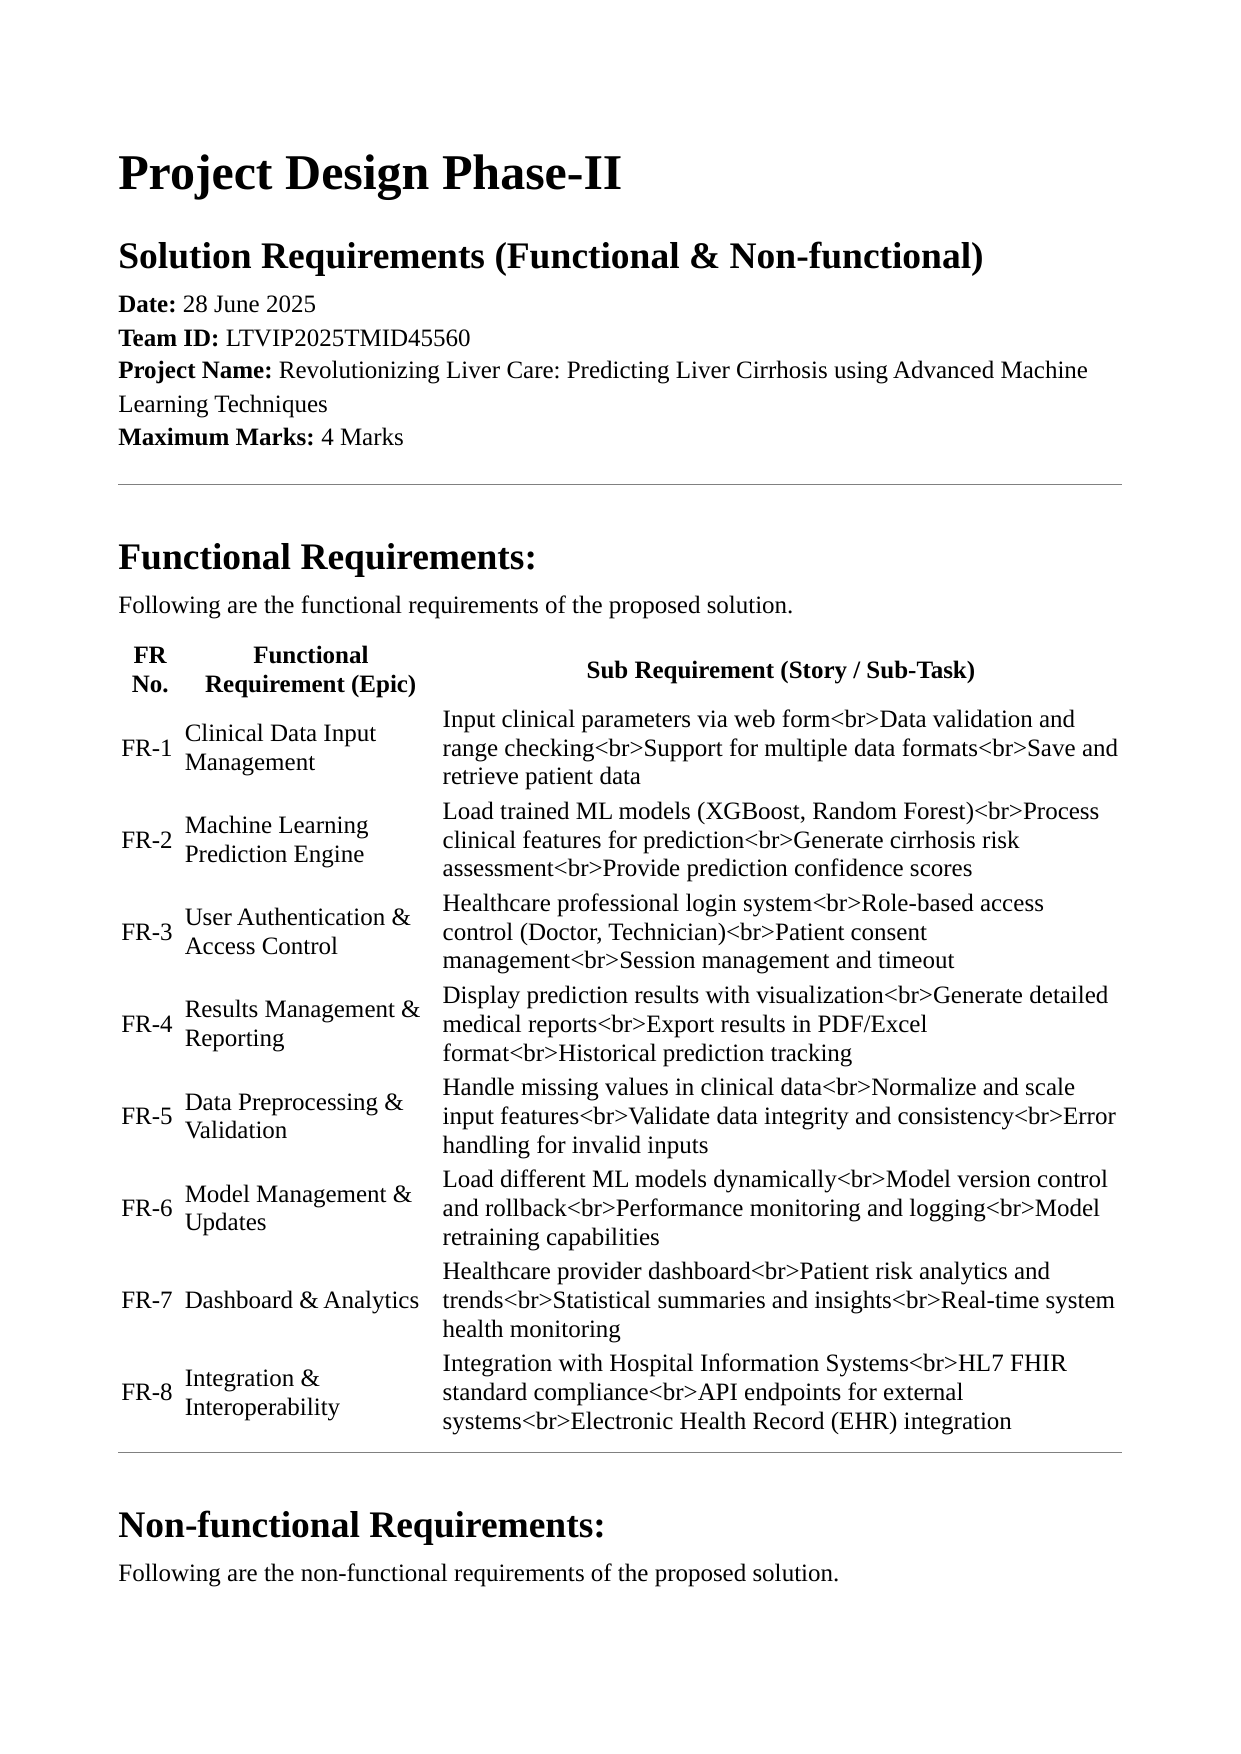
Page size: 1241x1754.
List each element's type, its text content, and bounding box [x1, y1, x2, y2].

table_cell Integration & Interoperability [182, 1346, 439, 1438]
table_cell Healthcare professional login system<br>Role-based access control (Doctor, Technician)<br>Patient consent management<br>Session management and timeout [440, 885, 1122, 977]
table_cell FR-2 [118, 793, 182, 885]
table_cell FR-6 [118, 1161, 182, 1253]
subtitle Solution Requirements (Functional & Non-functional) [118, 234, 1122, 277]
table_cell User Authentication & Access Control [182, 885, 439, 977]
table_cell FR-3 [118, 885, 182, 977]
table_cell Data Preprocessing & Validation [182, 1069, 439, 1161]
table_cell Input clinical parameters via web form<br>Data validation and range checking<br>Support for multiple data formats<br>Save and retrieve patient data [440, 701, 1122, 793]
table_cell Machine Learning Prediction Engine [182, 793, 439, 885]
text Date: 28 June 2025 Team ID: LTVIP2025TMID45560 Project Name: Revolutionizing Liver Care: Predicting Liver Cirrhosis using Advanced Machine Learning Techniques Maximum Marks: 4 Marks [118, 289, 1122, 450]
table_header FR No. [118, 638, 182, 701]
text Following are the functional requirements of the proposed solution. [118, 590, 1122, 619]
text Following are the non-functional requirements of the proposed solution. [118, 1558, 1122, 1587]
table_cell Dashboard & Analytics [182, 1254, 439, 1346]
table_cell Load trained ML models (XGBoost, Random Forest)<br>Process clinical features for prediction<br>Generate cirrhosis risk assessment<br>Provide prediction confidence scores [440, 793, 1122, 885]
table_cell FR-7 [118, 1254, 182, 1346]
table_cell Clinical Data Input Management [182, 701, 439, 793]
table_cell Model Management & Updates [182, 1161, 439, 1253]
subtitle Non-functional Requirements: [118, 1503, 1122, 1546]
table_cell Load different ML models dynamically<br>Model version control and rollback<br>Performance monitoring and logging<br>Model retraining capabilities [440, 1161, 1122, 1253]
table_cell Display prediction results with visualization<br>Generate detailed medical reports<br>Export results in PDF/Excel format<br>Historical prediction tracking [440, 977, 1122, 1069]
subtitle Project Design Phase-II [118, 143, 1122, 201]
table_cell Handle missing values in clinical data<br>Normalize and scale input features<br>Validate data integrity and consistency<br>Error handling for invalid inputs [440, 1069, 1122, 1161]
table_header Sub Requirement (Story / Sub-Task) [440, 638, 1122, 701]
table_cell Integration with Hospital Information Systems<br>HL7 FHIR standard compliance<br>API endpoints for external systems<br>Electronic Health Record (EHR) integration [440, 1346, 1122, 1438]
subtitle Functional Requirements: [118, 534, 1122, 577]
table_cell FR-1 [118, 701, 182, 793]
table_header Functional Requirement (Epic) [182, 638, 439, 701]
table_cell Results Management & Reporting [182, 977, 439, 1069]
table_cell FR-8 [118, 1346, 182, 1438]
table_cell Healthcare provider dashboard<br>Patient risk analytics and trends<br>Statistical summaries and insights<br>Real-time system health monitoring [440, 1254, 1122, 1346]
table_cell FR-5 [118, 1069, 182, 1161]
table_cell FR-4 [118, 977, 182, 1069]
